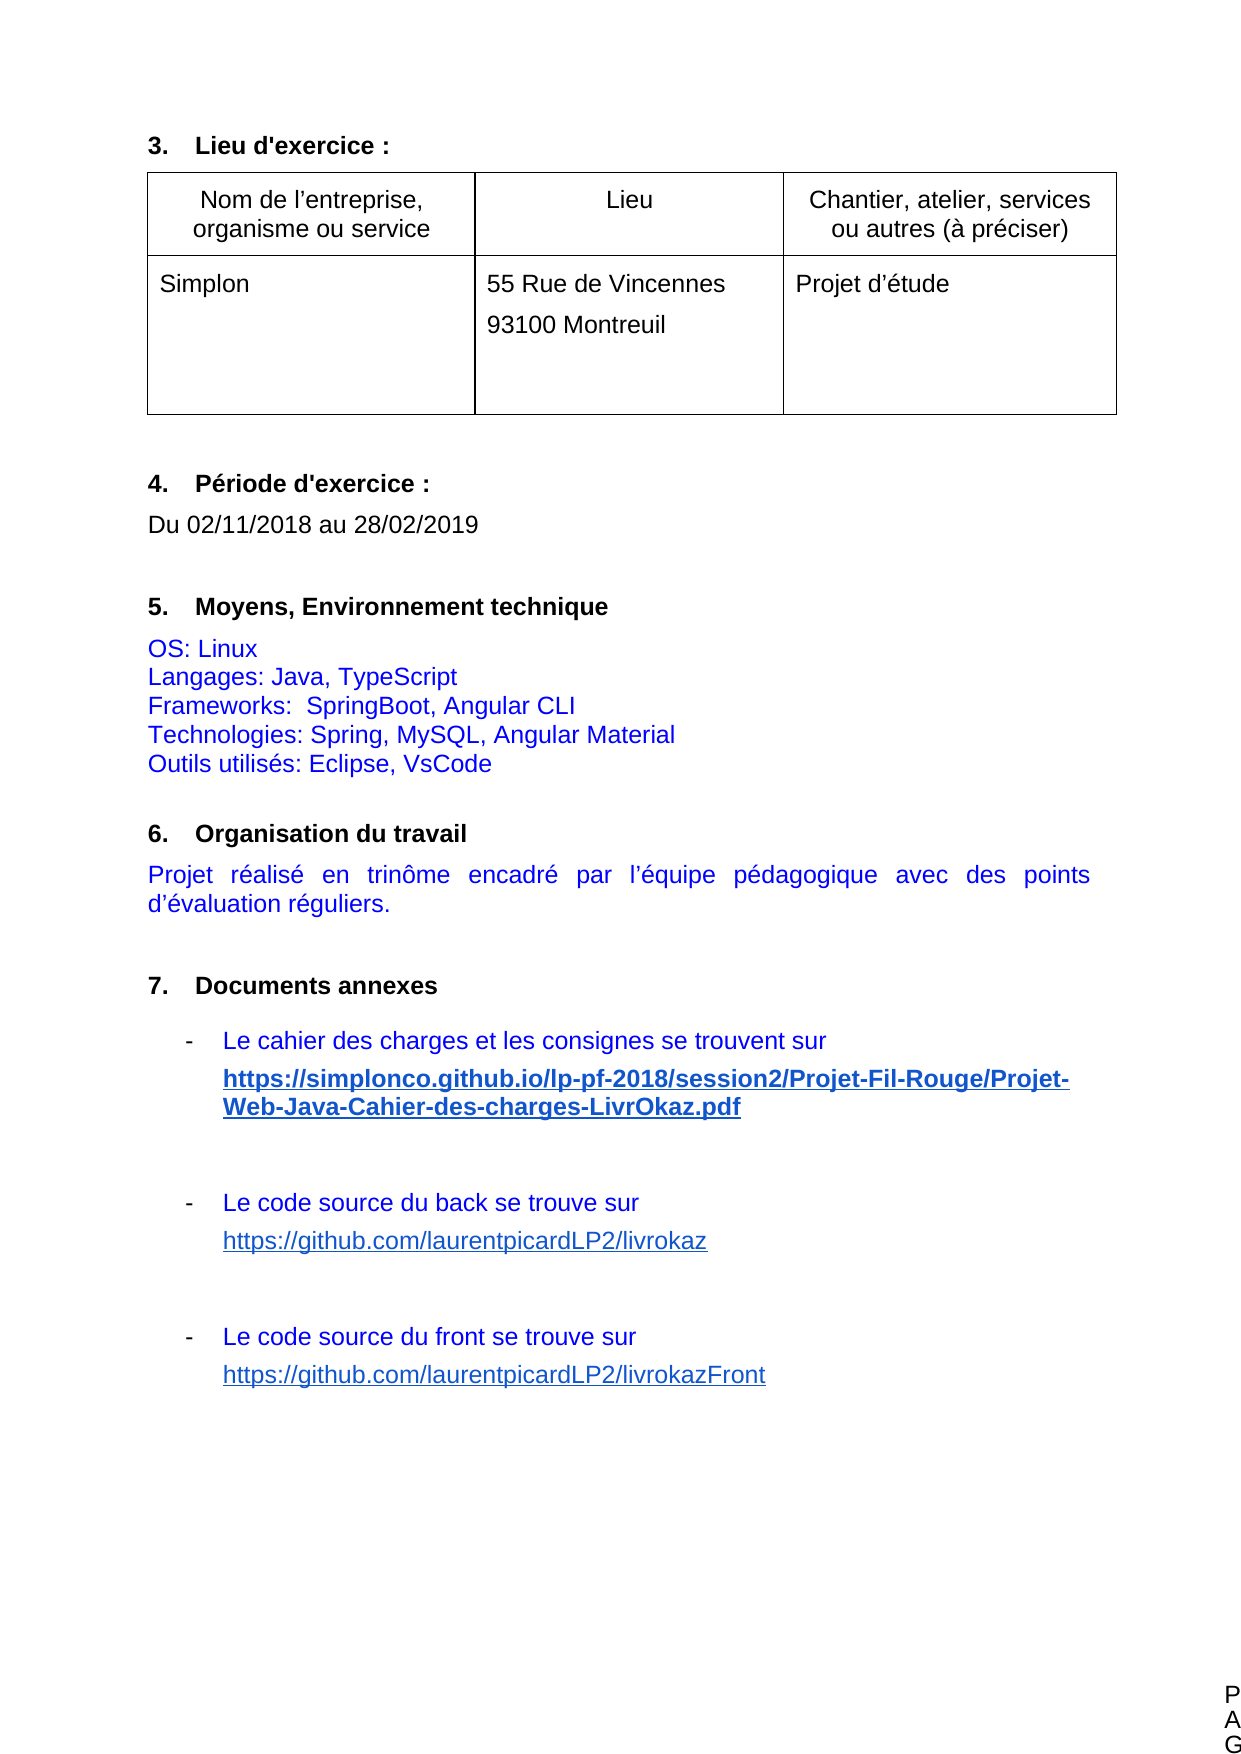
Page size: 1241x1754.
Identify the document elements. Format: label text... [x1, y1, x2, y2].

table_header Nom de l’entreprise, organisme ou service [148, 173, 474, 255]
text Outils utilisés: Eclipse, VsCode [148, 748, 1092, 777]
table_header Chantier, atelier, services ou autres (à préciser) [784, 173, 1116, 255]
list Organisation du travail [148, 818, 1092, 847]
table_cell Simplon [148, 256, 474, 414]
list Lieu d'exercice : [148, 131, 1092, 159]
list Le cahier des charges et les consignes se trouvent sur https://simplonco.github.io/lp-pf-2018/session2/Projet-Fil-Rouge/Projet-Web-Java-Cahier-des-charges-LivrOkaz.pdf [185, 1012, 1092, 1121]
list Documents annexes [148, 971, 1092, 1000]
list Moyens, Environnement technique [148, 592, 1092, 621]
table_cell 55 Rue de Vincennes 93100 Montreuil [476, 256, 783, 414]
text OS: Linux [148, 633, 1092, 662]
table_cell Projet d’étude [784, 256, 1116, 414]
text Frameworks: SpringBoot, Angular CLI [148, 691, 1092, 720]
table_header Lieu [476, 173, 783, 255]
list Le code source du back se trouve sur https://github.com/laurentpicardLP2/livrokaz [185, 1175, 1092, 1255]
text Du 02/11/2018 au 28/02/2019 [148, 510, 1092, 538]
list Le code source du front se trouve sur https://github.com/laurentpicardLP2/livrokazFront [185, 1308, 1092, 1388]
list Période d'exercice : [148, 468, 1092, 497]
text Langages: Java, TypeScript [148, 662, 1092, 691]
text Projet réalisé en trinôme encadré par l’équipe pédagogique avec des points d’évaluation réguliers. [148, 860, 1092, 917]
text Technologies: Spring, MySQL, Angular Material [148, 720, 1092, 748]
